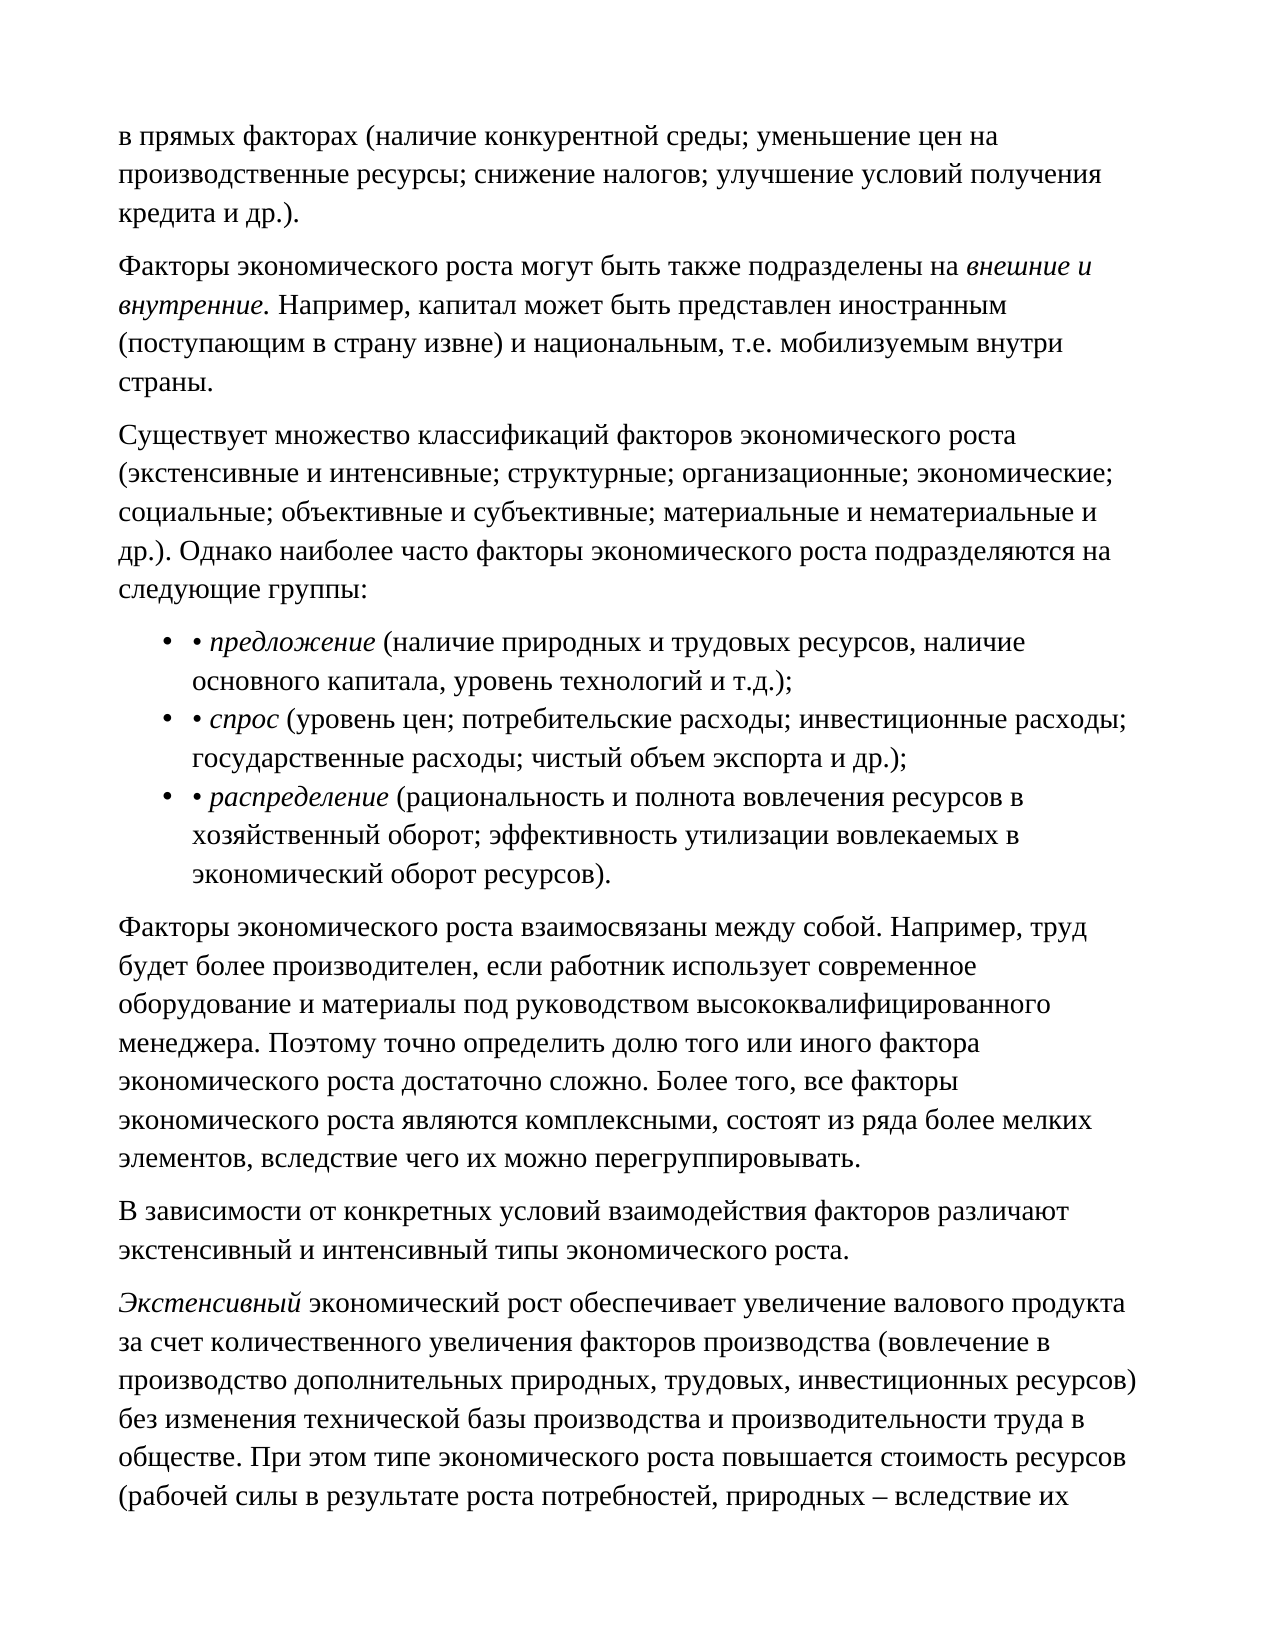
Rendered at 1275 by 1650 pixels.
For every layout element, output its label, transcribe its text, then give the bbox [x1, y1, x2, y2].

text Существует множество классификаций факторов экономического роста (экстенсивные и интенсивные; структурные; организационные; экономические; социальные; объективные и субъективные; материальные и нематериальные и др.). Однако наиболее часто факторы экономического роста подразделяются на следующие группы: [118, 417, 1157, 605]
list • предложение (наличие природных и трудовых ресурсов, наличие основного капитала, уровень технологий и т.д.); [162, 624, 1157, 697]
text В зависимости от конкретных условий взаимодействия факторов различают экстенсивный и интенсивный типы экономического роста. [118, 1193, 1157, 1266]
list • распределение (рациональность и полнота вовлечения ресурсов в хозяйственный оборот; эффективность утилизации вовлекаемых в экономический оборот ресурсов). [162, 779, 1157, 889]
text Факторы экономического роста могут быть также подразделены на внешние и внутренние. Например, капитал может быть представлен иностранным (поступающим в страну извне) и национальным, т.е. мобилизуемым внутри страны. [118, 248, 1157, 397]
list • спрос (уровень цен; потребительские расходы; инвестиционные расходы; государственные расходы; чистый объем экспорта и др.); [162, 702, 1157, 774]
text Факторы экономического роста взаимосвязаны между собой. Например, труд будет более производителен, если работник использует современное оборудование и материалы под руководством высококвалифицированного менеджера. Поэтому точно определить долю того или иного фактора экономического роста достаточно сложно. Более того, все факторы экономического роста являются комплексными, состоят из ряда более мелких элементов, вследствие чего их можно перегруппировывать. [118, 909, 1157, 1174]
text в прямых факторах (наличие конкурентной среды; уменьшение цен на производственные ресурсы; снижение налогов; улучшение условий получения кредита и др.). [118, 118, 1157, 229]
text Экстенсивный экономический рост обеспечивает увеличение валового продукта за счет количественного увеличения факторов производства (вовлечение в производство дополнительных природных, трудовых, инвестиционных ресурсов) без изменения технической базы производства и производительности труда в обществе. При этом типе экономического роста повышается стоимость ресурсов (рабочей силы в результате роста потребностей, природных – вследствие их [118, 1285, 1157, 1511]
